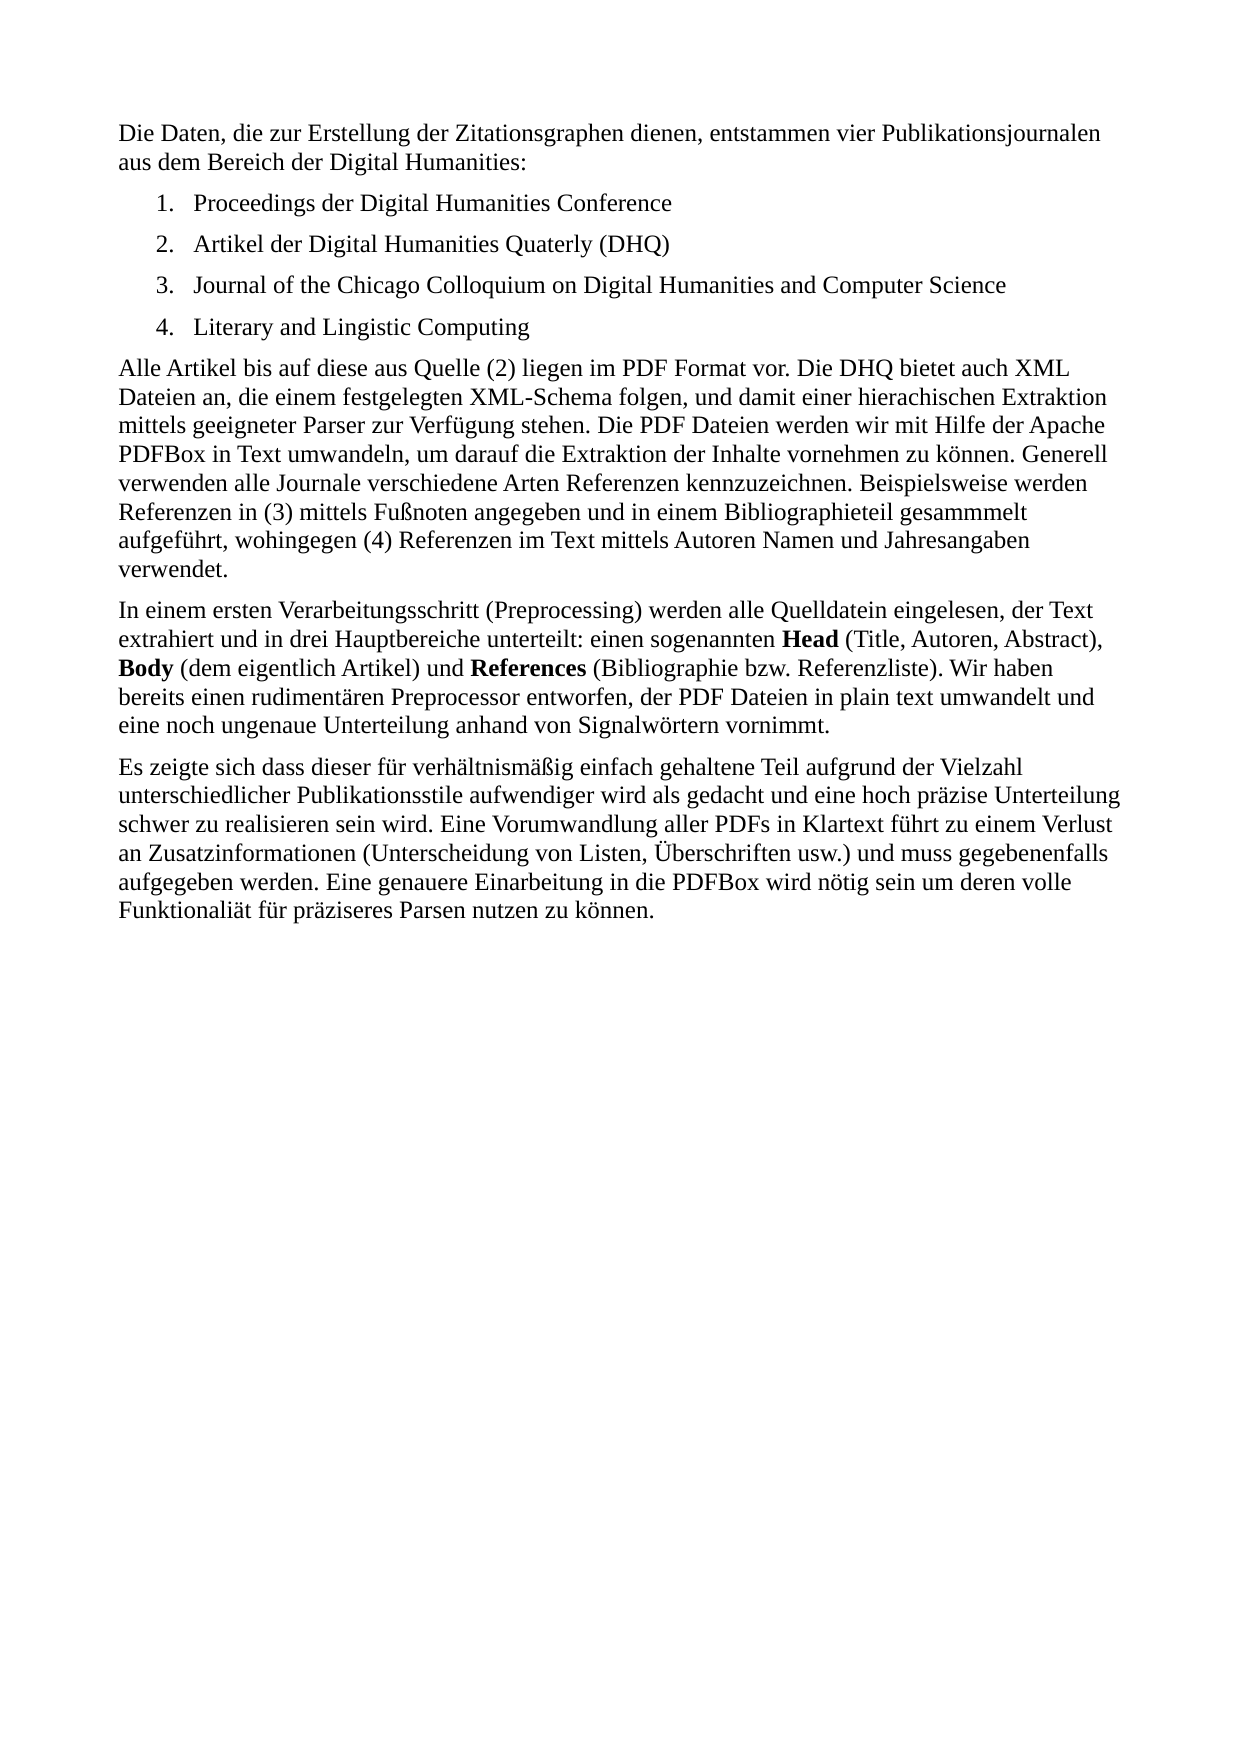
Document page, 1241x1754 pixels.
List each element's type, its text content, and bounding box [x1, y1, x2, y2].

list Journal of the Chicago Colloquium on Digital Humanities and Computer Science [156, 271, 1122, 299]
list Literary and Lingistic Computing [156, 312, 1122, 341]
text Es zeigte sich dass dieser für verhältnismäßig einfach gehaltene Teil aufgrund der Vielzahl unterschiedlicher Publikationsstile aufwendiger wird als gedacht und eine hoch präzise Unterteilung schwer zu realisieren sein wird. Eine Vorumwandlung aller PDFs in Klartext führt zu einem Verlust an Zusatzinformationen (Unterscheidung von Listen, Überschriften usw.) und muss gegebenenfalls aufgegeben werden. Eine genauere Einarbeitung in die PDFBox wird nötig sein um deren volle Funktionaliät für präziseres Parsen nutzen zu können. [118, 752, 1122, 924]
text Alle Artikel bis auf diese aus Quelle (2) liegen im PDF Format vor. Die DHQ bietet auch XML Dateien an, die einem festgelegten XML-Schema folgen, und damit einer hierachischen Extraktion mittels geeigneter Parser zur Verfügung stehen. Die PDF Dateien werden wir mit Hilfe der Apache PDFBox in Text umwandeln, um darauf die Extraktion der Inhalte vornehmen zu können. Generell verwenden alle Journale verschiedene Arten Referenzen kennzuzeichnen. Beispielsweise werden Referenzen in (3) mittels Fußnoten angegeben und in einem Bibliographieteil gesammmelt aufgeführt, wohingegen (4) Referenzen im Text mittels Autoren Namen und Jahresangaben verwendet. [118, 353, 1122, 583]
text Die Daten, die zur Erstellung der Zitationsgraphen dienen, entstammen vier Publikationsjournalen aus dem Bereich der Digital Humanities: [118, 118, 1122, 176]
list Artikel der Digital Humanities Quaterly (DHQ) [156, 229, 1122, 258]
text In einem ersten Verarbeitungsschritt (Preprocessing) werden alle Quelldatein eingelesen, der Text extrahiert und in drei Hauptbereiche unterteilt: einen sogenannten Head (Title, Autoren, Abstract), Body (dem eigentlich Artikel) und References (Bibliographie bzw. Referenzliste). Wir haben bereits einen rudimentären Preprocessor entworfen, der PDF Dateien in plain text umwandelt und eine noch ungenaue Unterteilung anhand von Signalwörtern vornimmt. [118, 596, 1122, 739]
list Proceedings der Digital Humanities Conference [156, 188, 1122, 217]
